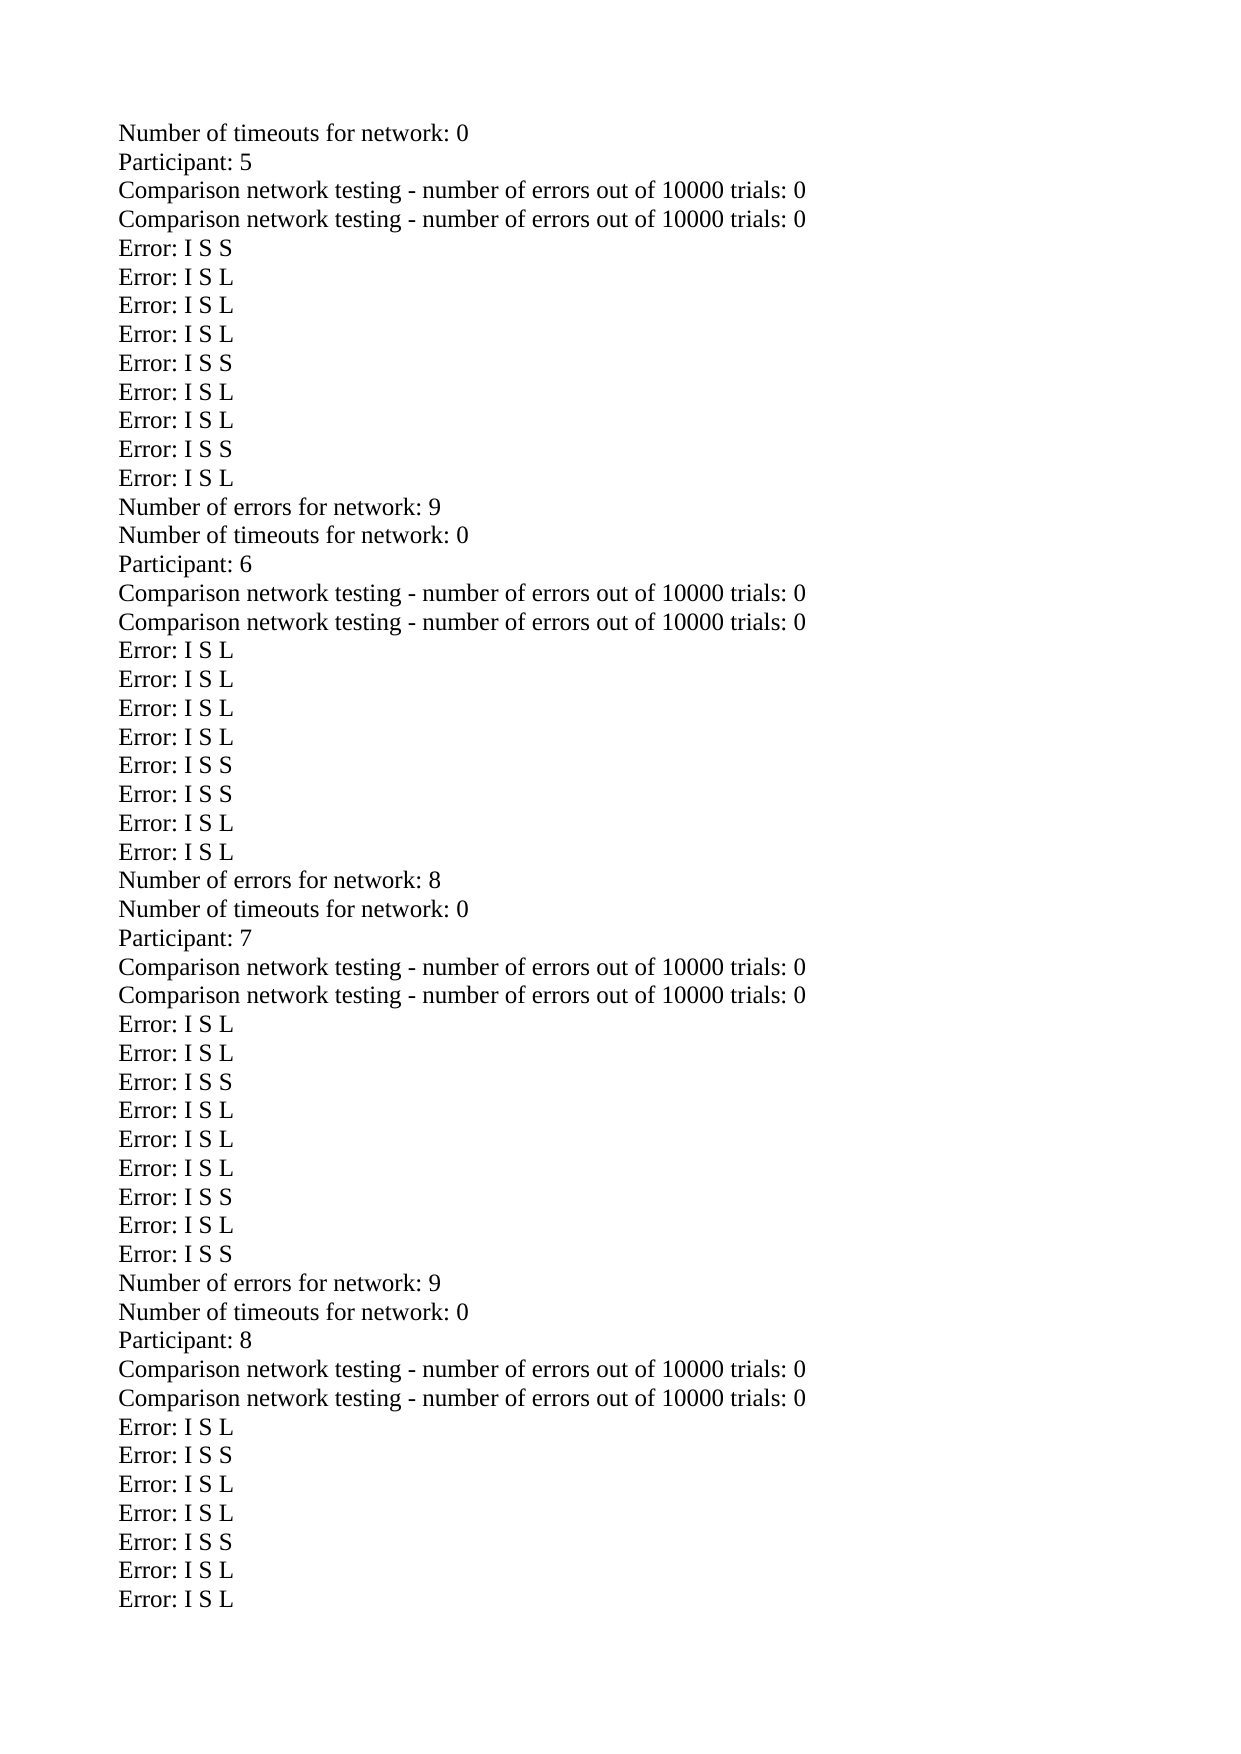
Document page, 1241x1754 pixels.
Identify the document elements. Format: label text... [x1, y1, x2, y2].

text Error: I S S [118, 1527, 1122, 1556]
text Error: I S L [118, 837, 1122, 866]
text Error: I S S [118, 1239, 1122, 1268]
text Participant: 7 [118, 923, 1122, 952]
text Error: I S S [118, 348, 1122, 377]
text Error: I S L [118, 722, 1122, 751]
text Number of timeouts for network: 0 [118, 118, 1122, 147]
text Comparison network testing - number of errors out of 10000 trials: 0 [118, 204, 1122, 233]
text Error: I S L [118, 406, 1122, 434]
text Comparison network testing - number of errors out of 10000 trials: 0 [118, 176, 1122, 204]
text Participant: 8 [118, 1326, 1122, 1354]
text Comparison network testing - number of errors out of 10000 trials: 0 [118, 1354, 1122, 1383]
text Error: I S L [118, 1412, 1122, 1441]
text Error: I S L [118, 664, 1122, 693]
text Number of timeouts for network: 0 [118, 1297, 1122, 1326]
text Error: I S S [118, 1182, 1122, 1211]
text Error: I S L [118, 1469, 1122, 1498]
text Error: I S L [118, 636, 1122, 664]
text Error: I S L [118, 1038, 1122, 1067]
text Error: I S L [118, 1009, 1122, 1038]
text Comparison network testing - number of errors out of 10000 trials: 0 [118, 952, 1122, 981]
text Error: I S L [118, 319, 1122, 348]
text Error: I S S [118, 233, 1122, 262]
text Error: I S L [118, 693, 1122, 722]
text Error: I S L [118, 463, 1122, 492]
text Comparison network testing - number of errors out of 10000 trials: 0 [118, 607, 1122, 636]
text Number of timeouts for network: 0 [118, 521, 1122, 549]
text Number of errors for network: 8 [118, 866, 1122, 894]
text Error: I S L [118, 1584, 1122, 1613]
text Number of errors for network: 9 [118, 1268, 1122, 1297]
text Number of timeouts for network: 0 [118, 894, 1122, 923]
text Error: I S L [118, 1124, 1122, 1153]
text Error: I S S [118, 1067, 1122, 1096]
text Error: I S L [118, 1556, 1122, 1584]
text Number of errors for network: 9 [118, 492, 1122, 521]
text Error: I S L [118, 262, 1122, 291]
text Comparison network testing - number of errors out of 10000 trials: 0 [118, 981, 1122, 1009]
text Error: I S L [118, 1153, 1122, 1182]
text Participant: 6 [118, 549, 1122, 578]
text Error: I S L [118, 808, 1122, 837]
text Error: I S L [118, 377, 1122, 406]
text Error: I S S [118, 779, 1122, 808]
text Error: I S L [118, 1096, 1122, 1124]
text Error: I S S [118, 1441, 1122, 1469]
text Error: I S L [118, 1211, 1122, 1239]
text Participant: 5 [118, 147, 1122, 176]
text Error: I S S [118, 751, 1122, 779]
text Error: I S S [118, 434, 1122, 463]
text Comparison network testing - number of errors out of 10000 trials: 0 [118, 578, 1122, 607]
text Error: I S L [118, 1498, 1122, 1527]
text Error: I S L [118, 291, 1122, 319]
text Comparison network testing - number of errors out of 10000 trials: 0 [118, 1383, 1122, 1412]
